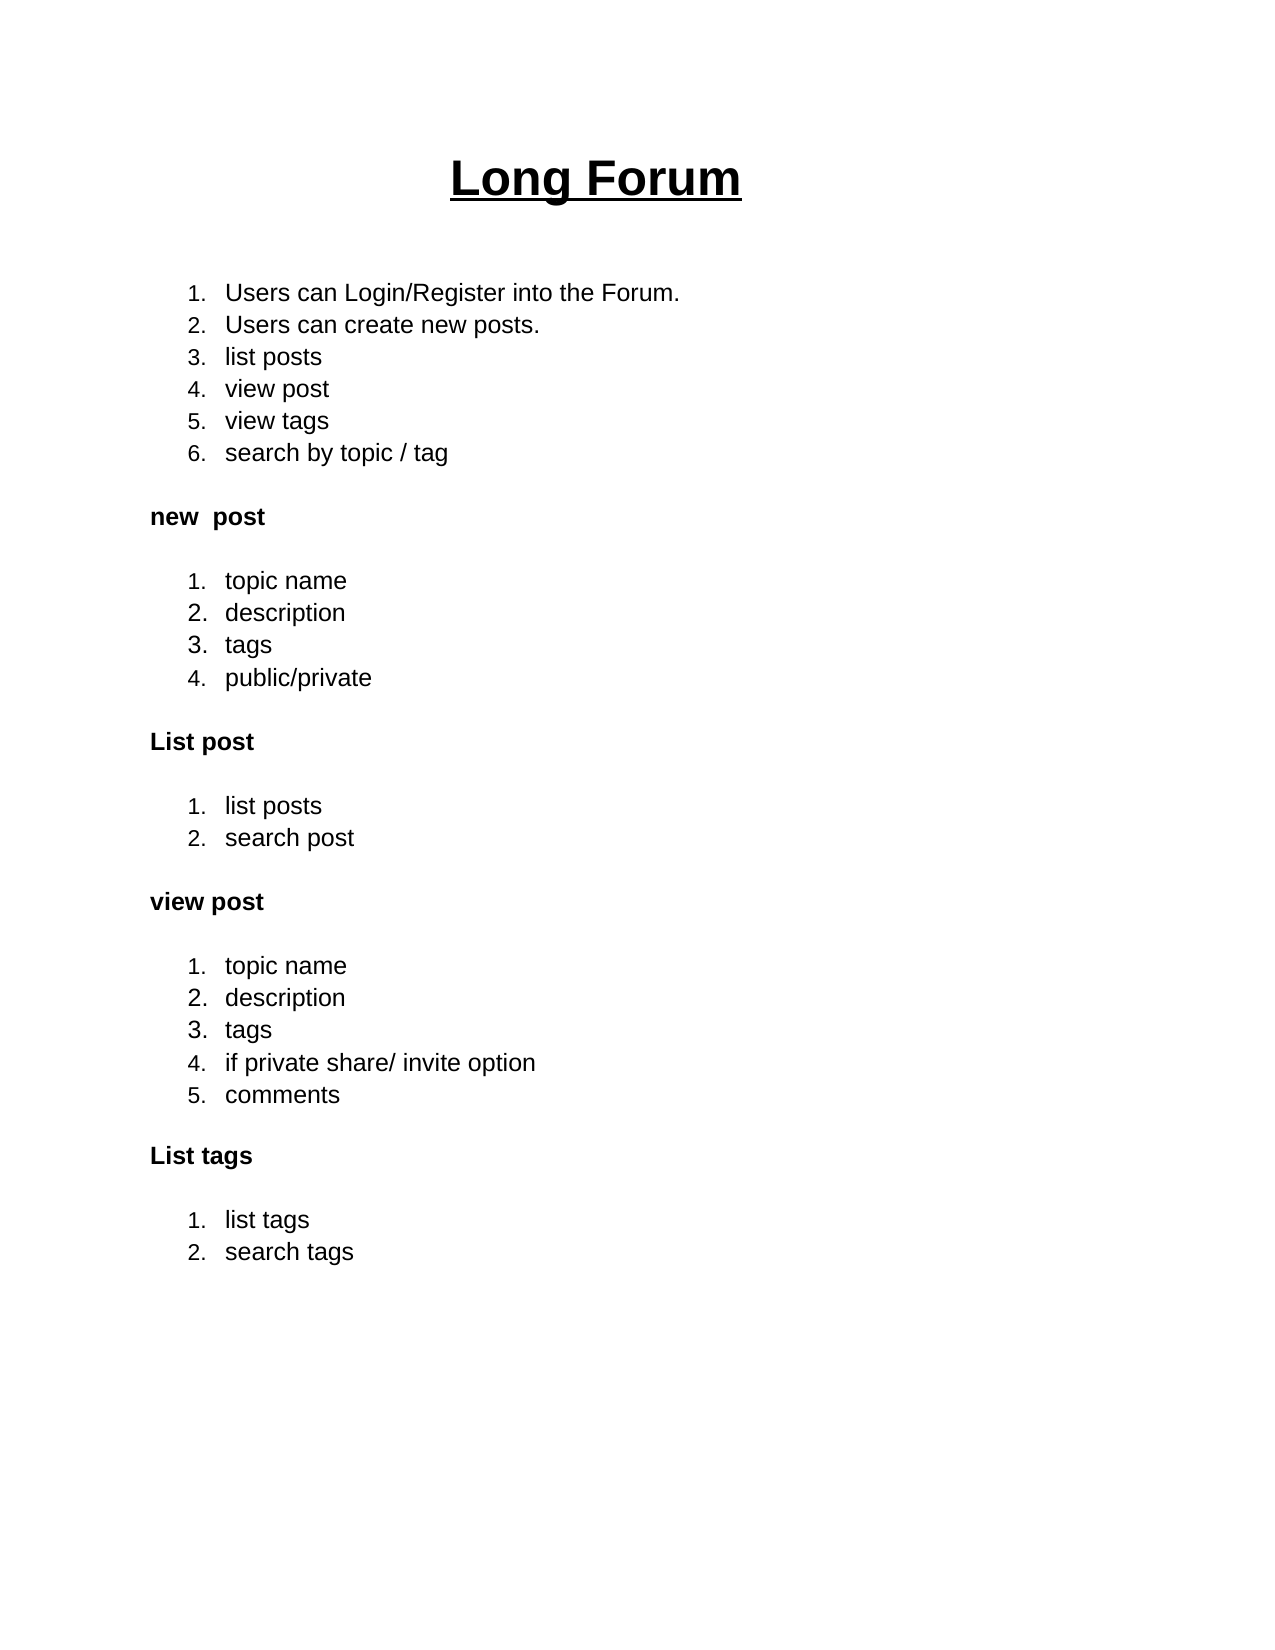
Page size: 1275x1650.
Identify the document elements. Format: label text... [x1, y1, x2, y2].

list topic name [187, 567, 1125, 595]
text List post [150, 727, 1125, 755]
text Long Forum [375, 150, 1125, 206]
list search tags [187, 1238, 1125, 1266]
list if private share/ invite option [187, 1048, 1125, 1076]
list list posts [187, 342, 1125, 370]
list Users can Login/Register into the Forum. [187, 278, 1125, 306]
list tags [187, 1016, 1125, 1044]
list list posts [187, 792, 1125, 819]
list view tags [187, 407, 1125, 434]
text new post [150, 503, 1125, 531]
list search post [187, 824, 1125, 852]
list description [187, 599, 1125, 627]
text view post [150, 888, 1125, 916]
list view post [187, 374, 1125, 402]
list description [187, 984, 1125, 1012]
list topic name [187, 952, 1125, 980]
list comments [187, 1080, 1125, 1138]
list list tags [187, 1206, 1125, 1233]
list search by topic / tag [187, 439, 1125, 467]
list public/private [187, 663, 1125, 691]
list tags [187, 631, 1125, 659]
text List tags [150, 1141, 1125, 1169]
list Users can create new posts. [187, 310, 1125, 338]
